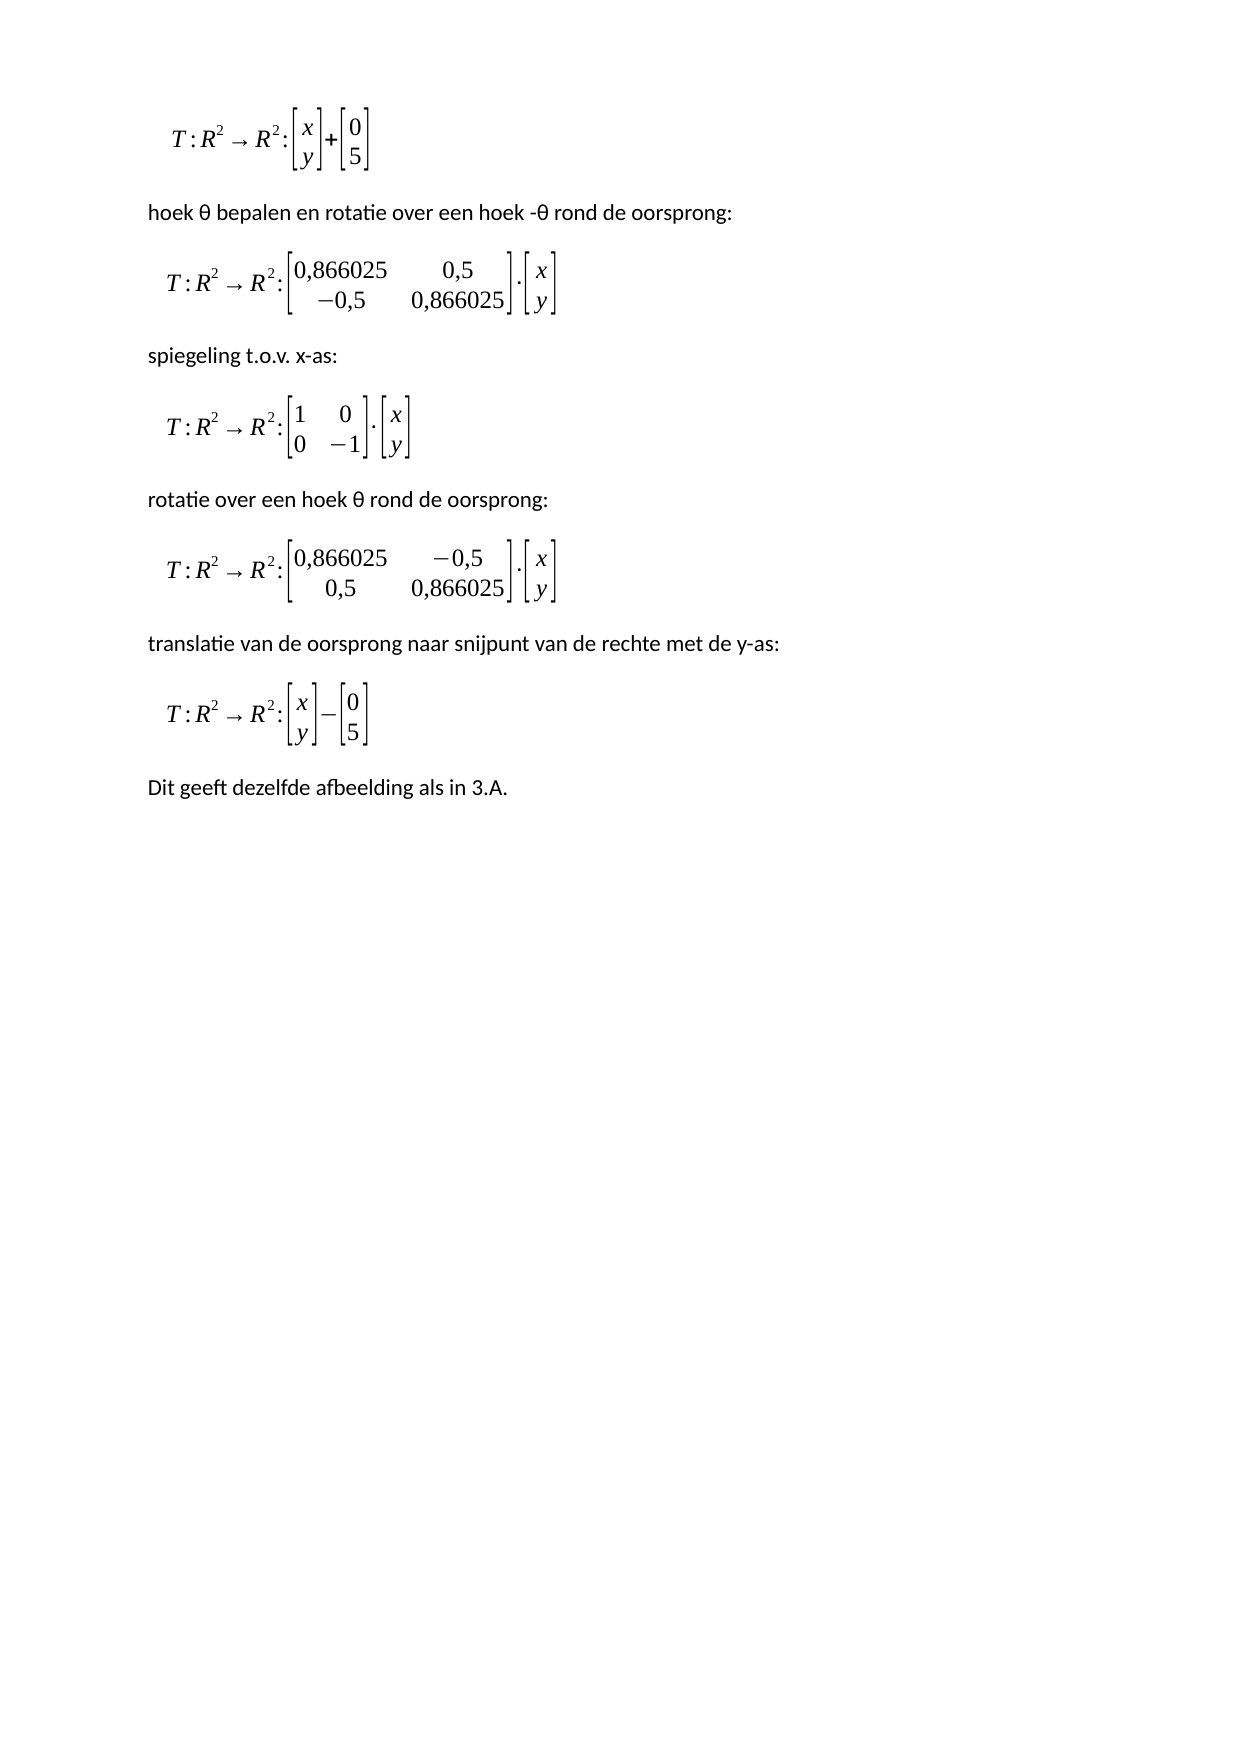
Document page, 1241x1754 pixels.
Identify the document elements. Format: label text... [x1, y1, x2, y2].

text spiegeling t.o.v. x-as: [148, 341, 1093, 369]
text rotatie over een hoek θ rond de oorsprong: [148, 485, 1093, 513]
text hoek θ bepalen en rotatie over een hoek -θ rond de oorsprong: [148, 198, 1093, 226]
text translatie van de oorsprong naar snijpunt van de rechte met de y-as: [148, 629, 1093, 657]
text Dit geeft dezelfde afbeelding als in 3.A. [148, 773, 1093, 801]
